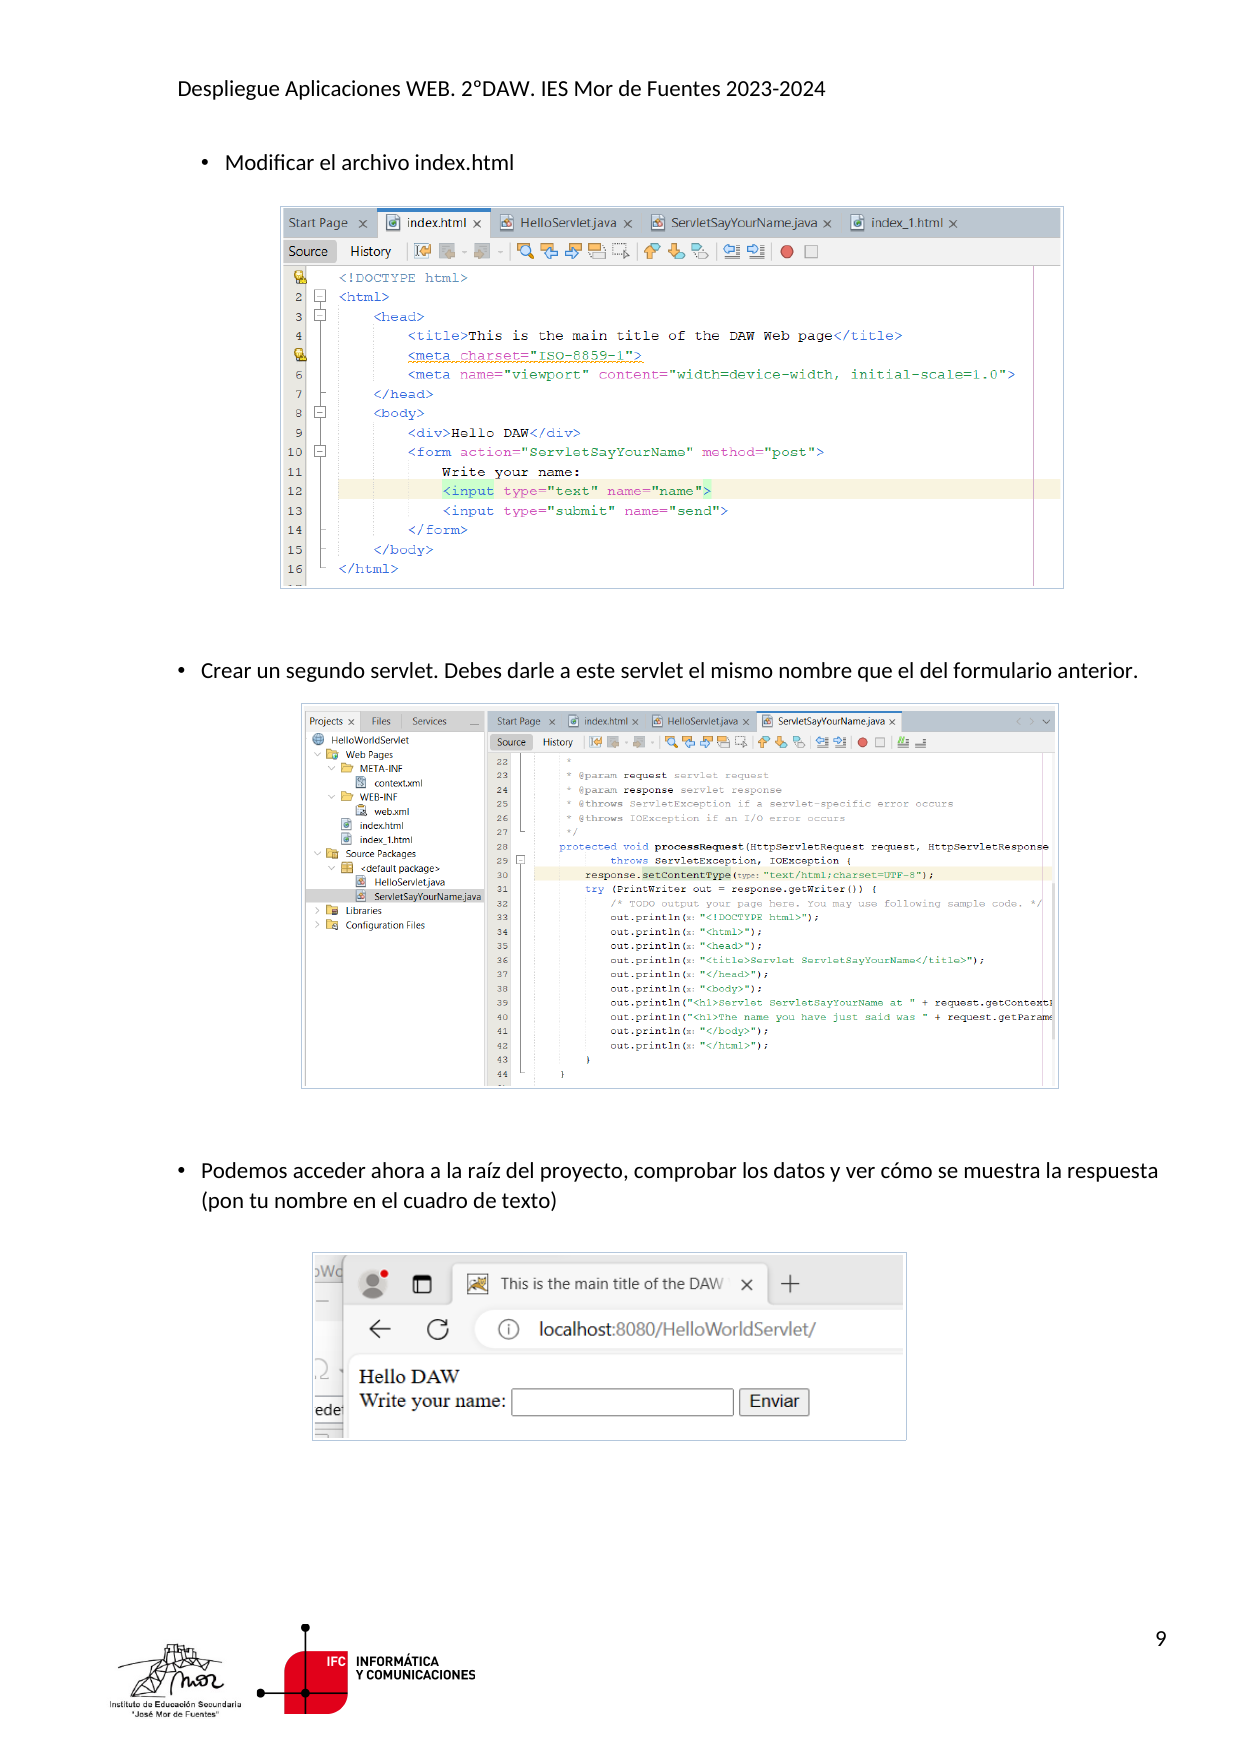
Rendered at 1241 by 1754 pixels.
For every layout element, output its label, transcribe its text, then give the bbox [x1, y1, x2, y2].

picture [314, 1255, 903, 1438]
list Podemos acceder ahora a la raíz del proyecto, comprobar los datos y ver cómo se muestra la respuesta (pon tu nombre en el cuadro de texto) [177, 1156, 1167, 1215]
picture [303, 706, 1055, 1086]
picture [100, 1631, 249, 1736]
picture [256, 1624, 475, 1714]
list Modificar el archivo index.html [201, 148, 1167, 176]
list Crear un segundo servlet. Debes darle a este servlet el mismo nombre que el del formulario anterior. [177, 656, 1167, 684]
picture [283, 208, 1061, 586]
